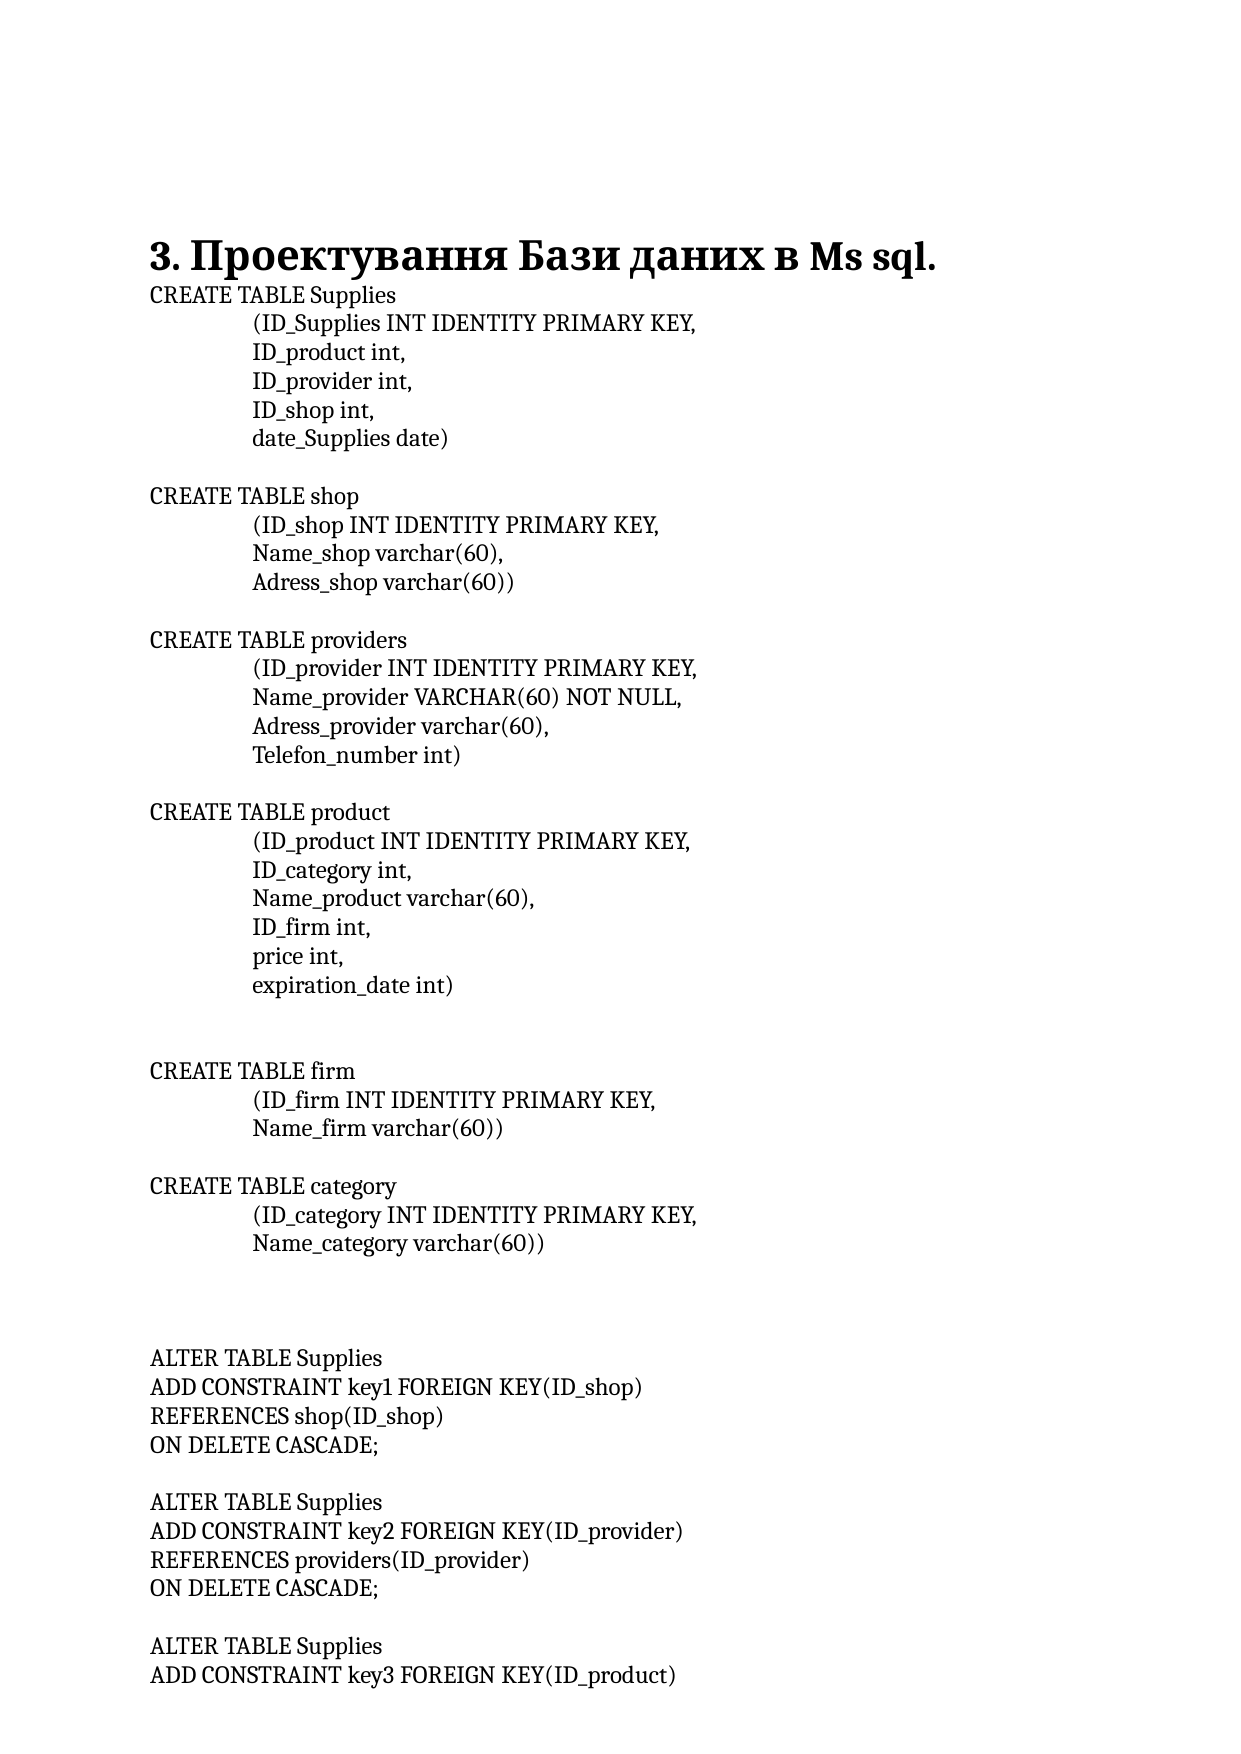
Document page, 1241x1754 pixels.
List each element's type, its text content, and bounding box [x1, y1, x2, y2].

text Name_shop varchar(60), [150, 539, 1152, 568]
text CREATE TABLE shop [150, 482, 1152, 511]
text CREATE TABLE category [150, 1172, 1152, 1201]
text ID_firm int, [150, 913, 1152, 942]
text CREATE TABLE Supplies [150, 281, 1152, 309]
text (ID_shop INT IDENTITY PRIMARY KEY, [150, 511, 1152, 539]
text REFERENCES shop(ID_shop) [150, 1402, 1152, 1431]
text CREATE TABLE product [150, 798, 1152, 827]
text ID_category int, [150, 856, 1152, 884]
text Name_product varchar(60), [150, 884, 1152, 913]
text 3. Проектування Бази даних в Ms sql. [150, 233, 1152, 281]
text ALTER TABLE Supplies [150, 1344, 1152, 1373]
text (ID_product INT IDENTITY PRIMARY KEY, [150, 827, 1152, 856]
text ADD CONSTRAINT key2 FOREIGN KEY(ID_provider) [150, 1517, 1152, 1546]
text (ID_firm INT IDENTITY PRIMARY KEY, [150, 1086, 1152, 1114]
text Name_category varchar(60)) [150, 1229, 1152, 1258]
text (ID_provider INT IDENTITY PRIMARY KEY, [150, 654, 1152, 683]
text Adress_provider varchar(60), [150, 712, 1152, 741]
text REFERENCES providers(ID_provider) [150, 1546, 1152, 1574]
text (ID_category INT IDENTITY PRIMARY KEY, [150, 1201, 1152, 1229]
text ADD CONSTRAINT key1 FOREIGN KEY(ID_shop) [150, 1373, 1152, 1402]
text ALTER TABLE Supplies [150, 1632, 1152, 1661]
text ON DELETE CASCADE; [150, 1431, 1152, 1459]
text ID_product int, [150, 338, 1152, 367]
text ADD CONSTRAINT key3 FOREIGN KEY(ID_product) [150, 1661, 1152, 1689]
text price int, [150, 942, 1152, 971]
text CREATE TABLE firm [150, 1057, 1152, 1086]
text ID_provider int, [150, 367, 1152, 396]
text ALTER TABLE Supplies [150, 1488, 1152, 1517]
text Adress_shop varchar(60)) [150, 568, 1152, 597]
text expiration_date int) [150, 971, 1152, 999]
text Telefon_number int) [150, 741, 1152, 769]
text date_Supplies date) [150, 424, 1152, 453]
text (ID_Supplies INT IDENTITY PRIMARY KEY, [150, 309, 1152, 338]
text Name_firm varchar(60)) [150, 1114, 1152, 1143]
text ID_shop int, [150, 396, 1152, 424]
text CREATE TABLE providers [150, 626, 1152, 654]
text Name_provider VARCHAR(60) NOT NULL, [150, 683, 1152, 712]
text ON DELETE CASCADE; [150, 1574, 1152, 1603]
